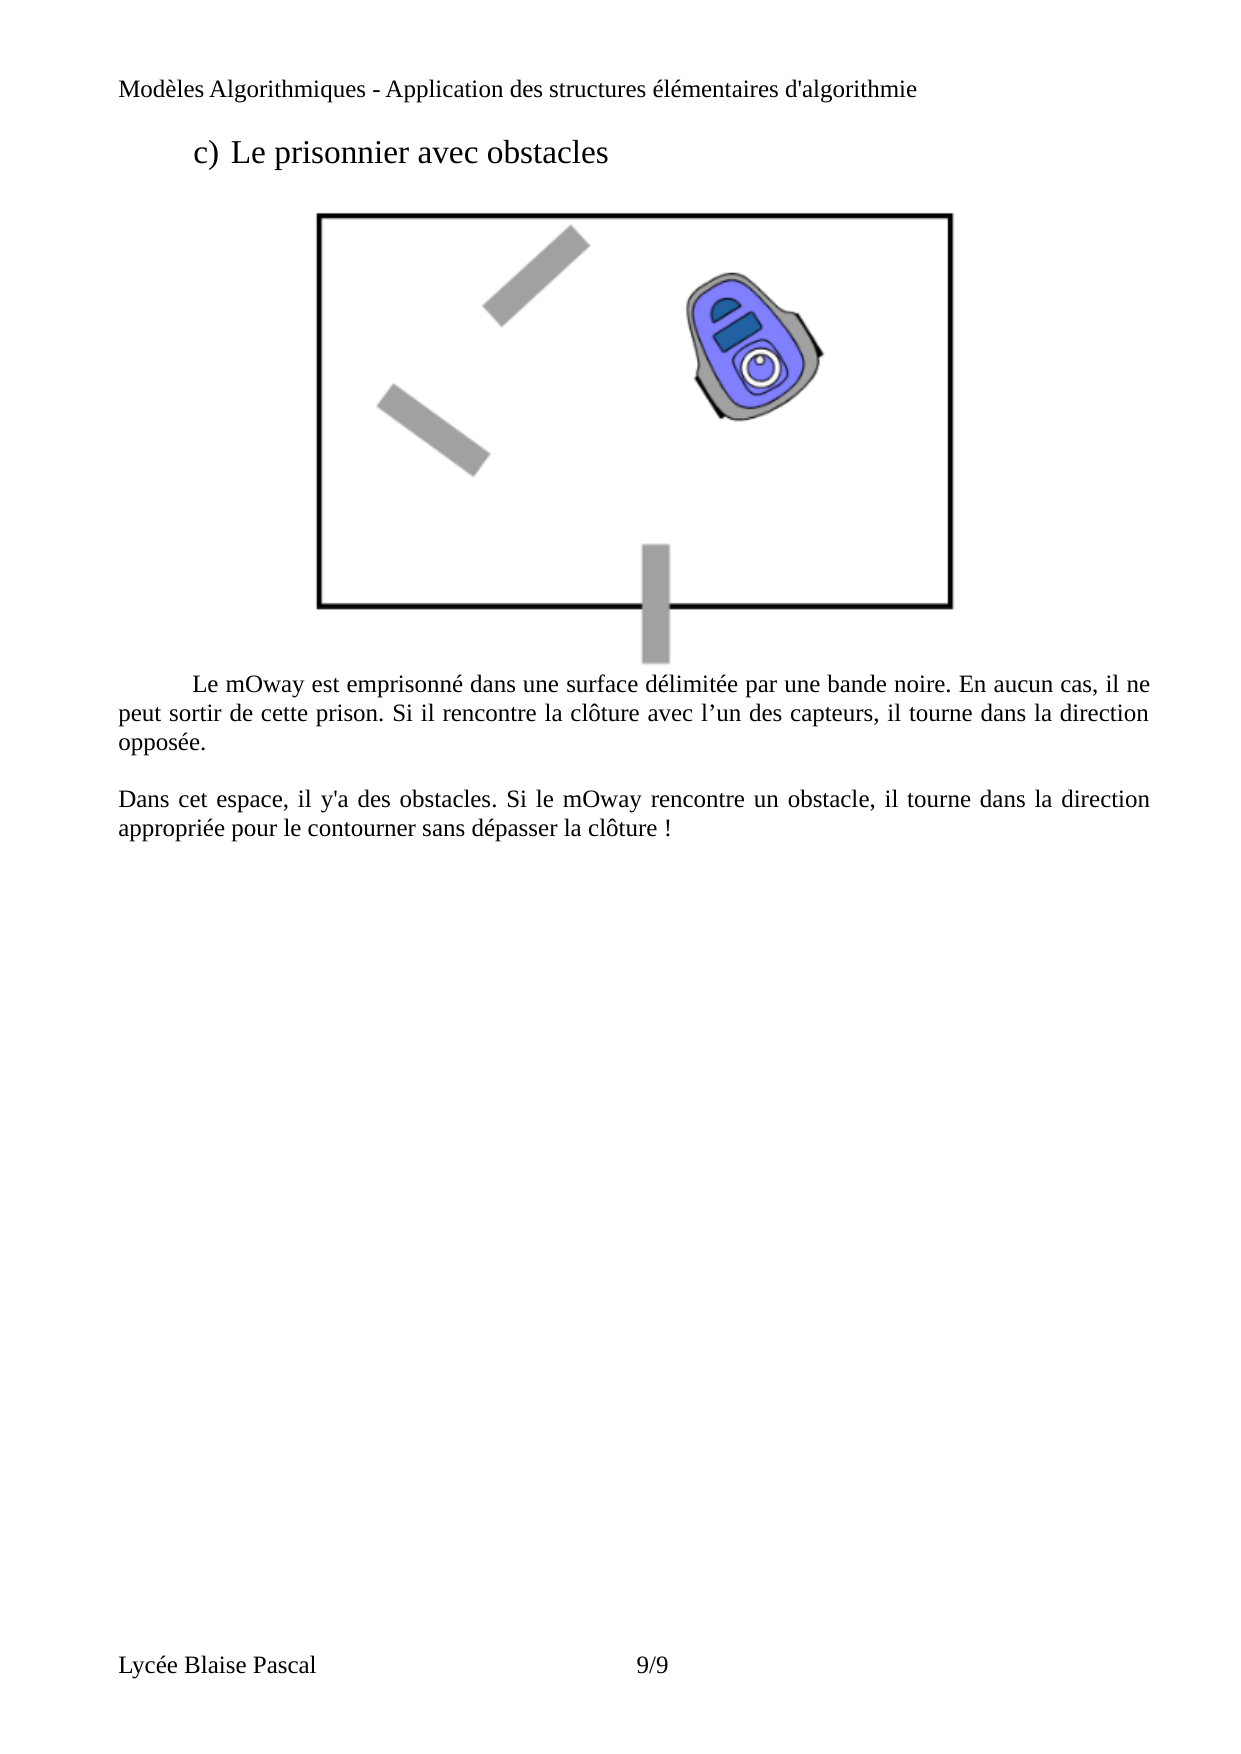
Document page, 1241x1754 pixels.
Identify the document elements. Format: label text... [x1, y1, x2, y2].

text Le mOway est emprisonné dans une surface délimitée par une bande noire. En aucun cas, il ne peut sortir de cette prison. Si il rencontre la clôture avec l’un des capteurs, il tourne dans la direction opposée. [118, 669, 1152, 756]
text Dans cet espace, il y'a des obstacles. Si le mOway rencontre un obstacle, il tourne dans la direction appropriée pour le contourner sans dépasser la clôture ! [118, 784, 1152, 842]
list Le prisonnier avec obstacles [193, 133, 1152, 171]
picture [314, 209, 956, 666]
